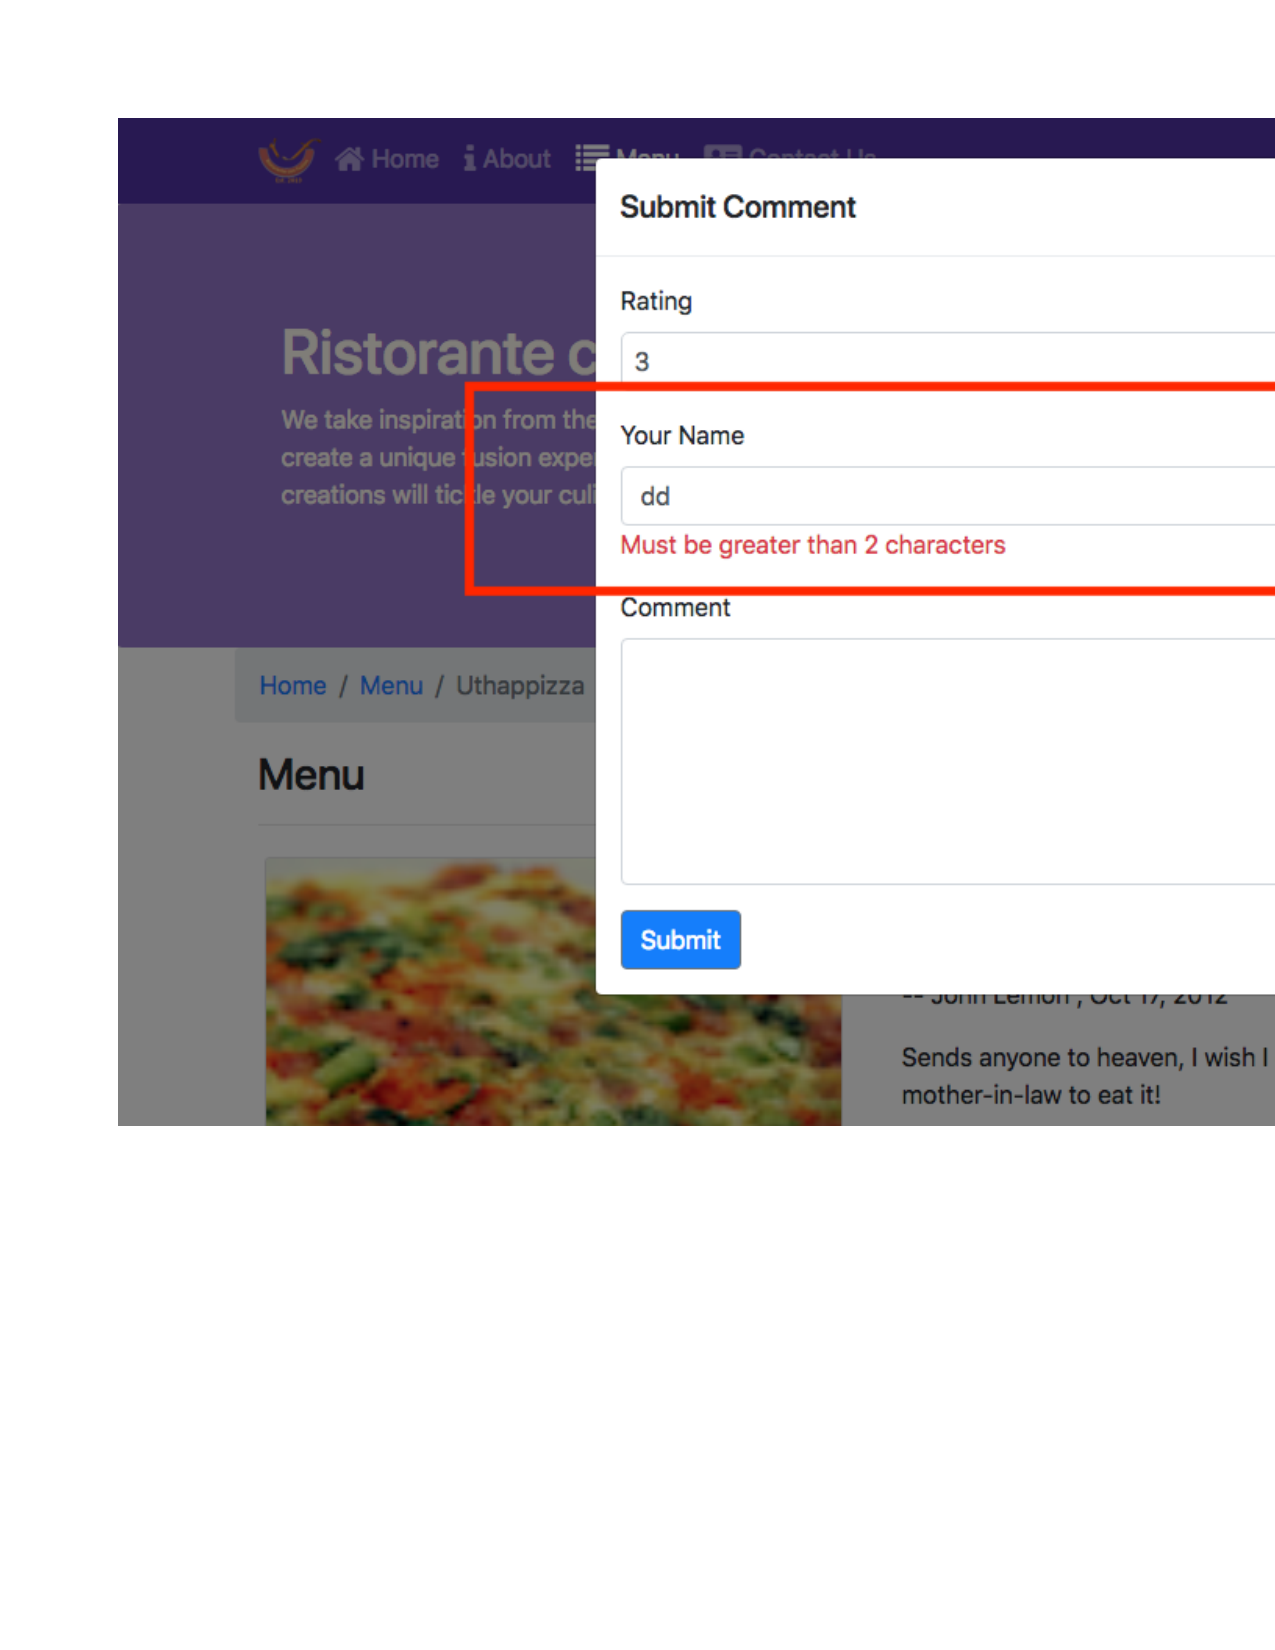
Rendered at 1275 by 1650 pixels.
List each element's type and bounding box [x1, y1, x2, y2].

picture [118, 118, 1275, 1126]
